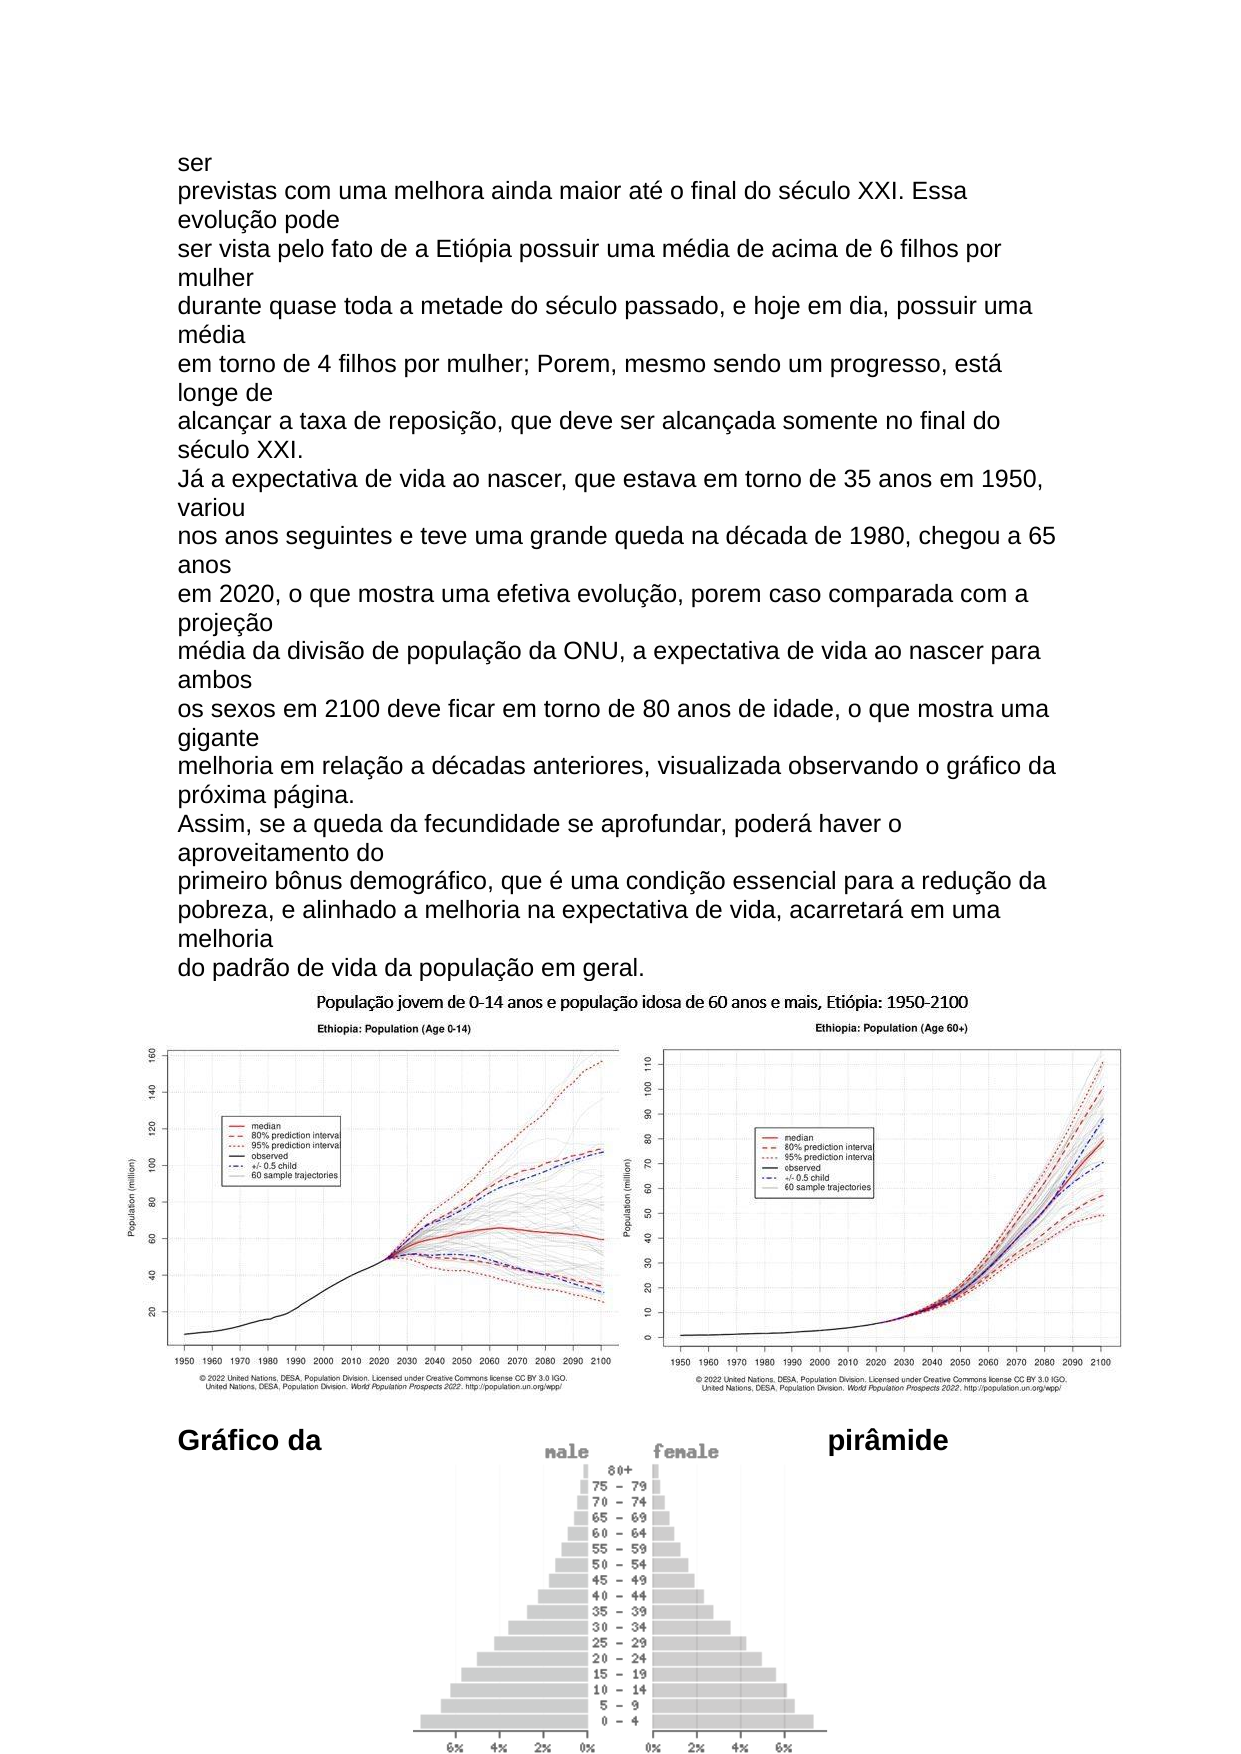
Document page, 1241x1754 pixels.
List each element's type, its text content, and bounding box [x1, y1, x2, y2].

text previstas com uma melhora ainda maior até o final do século XXI. Essa evolução pode [177, 176, 1063, 234]
text em 2020, o que mostra uma efetiva evolução, porem caso comparada com a projeção [177, 579, 1063, 636]
text os sexos em 2100 deve ficar em torno de 80 anos de idade, o que mostra uma gigante [177, 694, 1063, 751]
text Já a expectativa de vida ao nascer, que estava em torno de 35 anos em 1950, variou [177, 464, 1063, 521]
text durante quase toda a metade do século passado, e hoje em dia, possuir uma média [177, 291, 1063, 349]
text em torno de 4 filhos por mulher; Porem, mesmo sendo um progresso, está longe de [177, 349, 1063, 406]
text ser [177, 148, 1063, 176]
text melhoria em relação a décadas anteriores, visualizada observando o gráfico da [177, 751, 1063, 780]
text primeiro bônus demográfico, que é uma condição essencial para a redução da [177, 866, 1063, 895]
text nos anos seguintes e teve uma grande queda na década de 1980, chegou a 65 anos [177, 521, 1063, 579]
text média da divisão de população da ONU, a expectativa de vida ao nascer para ambos [177, 636, 1063, 694]
text alcançar a taxa de reposição, que deve ser alcançada somente no final do século XXI. [177, 406, 1063, 464]
text Assim, se a queda da fecundidade se aprofundar, poderá haver o aproveitamento do [177, 809, 1063, 866]
text do padrão de vida da população em geral. [177, 953, 1063, 981]
text ser vista pelo fato de a Etiópia possuir uma média de acima de 6 filhos por mulher [177, 234, 1063, 291]
text próxima página. [177, 780, 1063, 809]
picture [413, 1441, 828, 1754]
picture [118, 981, 1123, 1395]
subtitle Gráfico da pirâmide [177, 1423, 1063, 1457]
text pobreza, e alinhado a melhoria na expectativa de vida, acarretará em uma melhoria [177, 895, 1063, 953]
